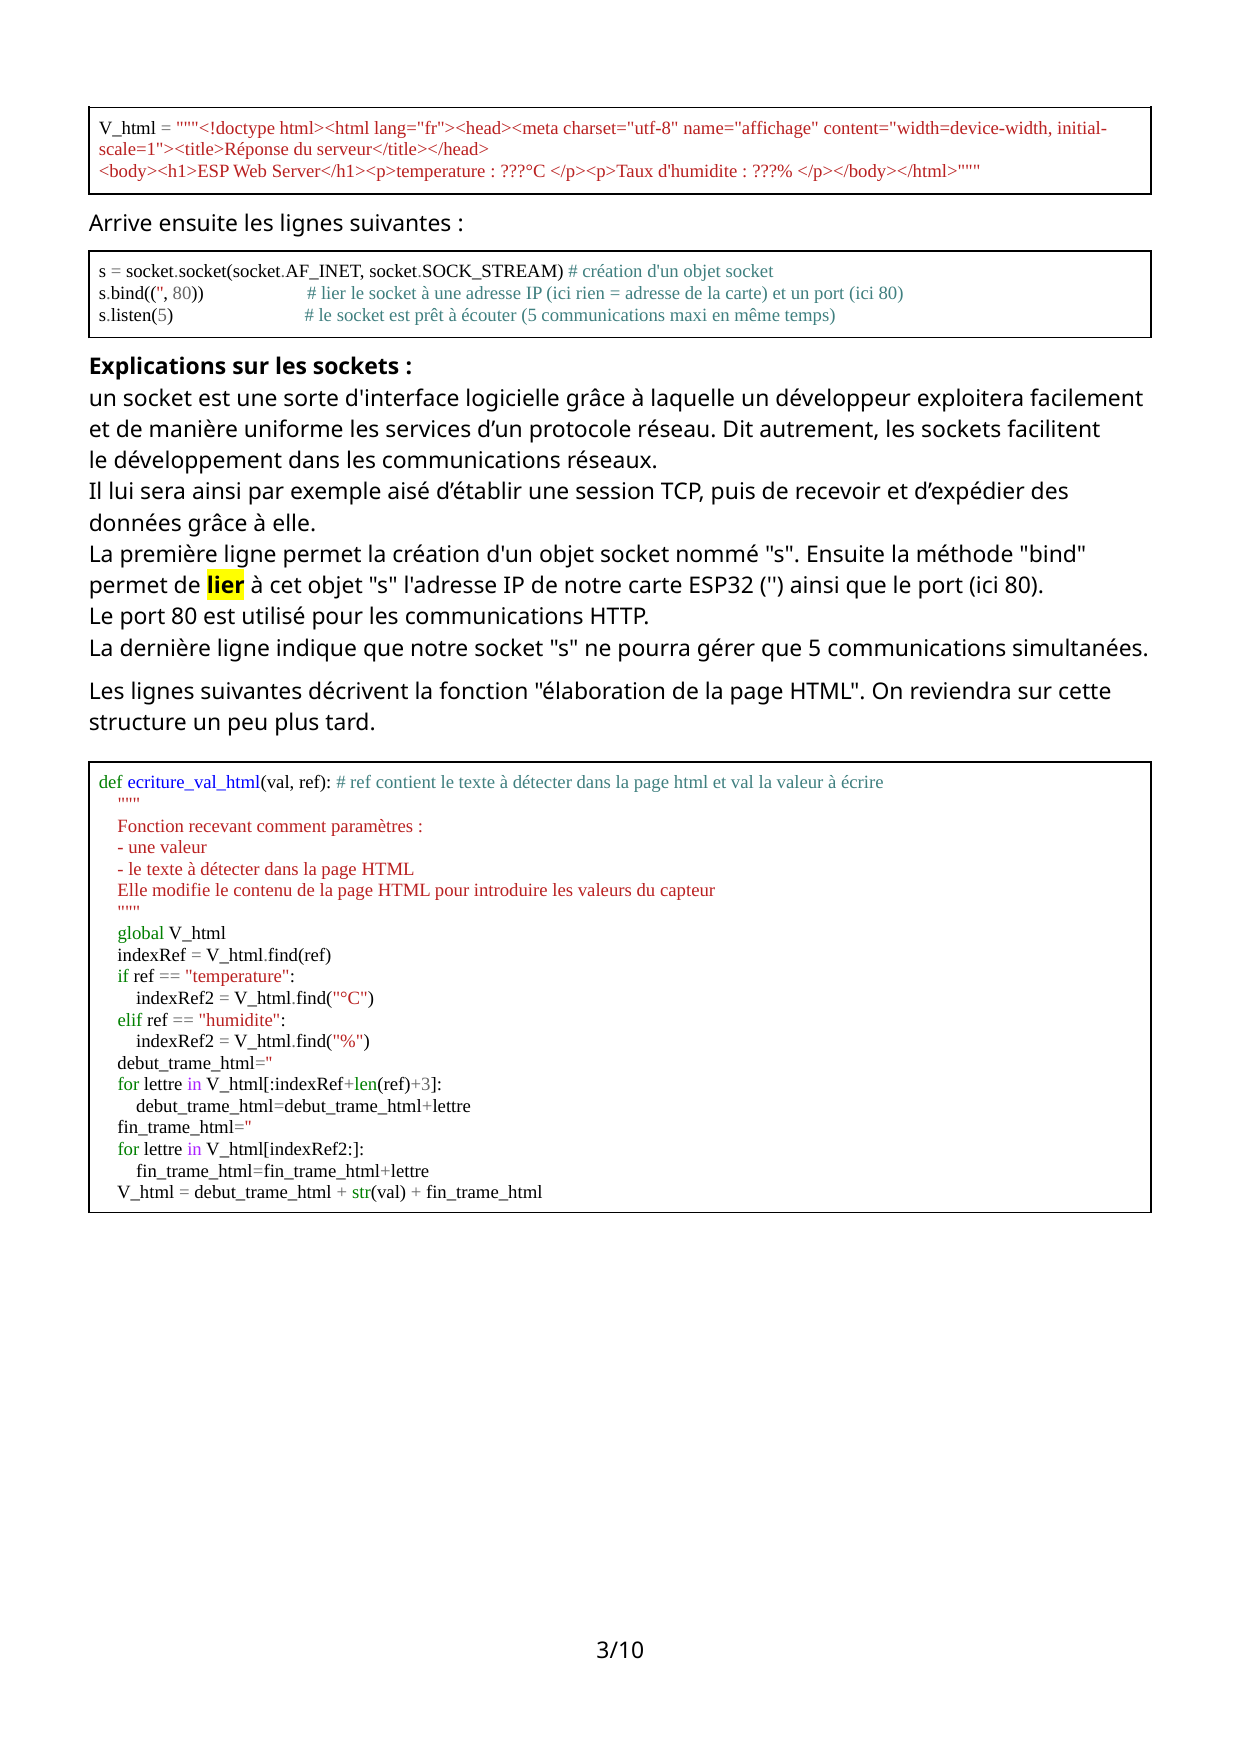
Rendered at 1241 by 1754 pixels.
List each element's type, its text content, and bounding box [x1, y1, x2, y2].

text La dernière ligne indique que notre socket "s" ne pourra gérer que 5 communications simultanées. [88, 632, 1152, 663]
text Les lignes suivantes décrivent la fonction "élaboration de la page HTML". On reviendra sur cette structure un peu plus tard. [88, 675, 1152, 737]
text fin_trame_html=fin_trame_html+lettre [98, 1159, 1142, 1181]
text if ref == "temperature": [98, 965, 1142, 987]
text indexRef2 = V_html.find("°C") [98, 987, 1142, 1008]
text - une valeur [98, 836, 1142, 858]
text le développement dans les communications réseaux. [88, 444, 1152, 475]
text Le port 80 est utilisé pour les communications HTTP. [88, 600, 1152, 632]
text for lettre in V_html[:indexRef+len(ref)+3]: [98, 1073, 1142, 1095]
text s.listen(5) # le socket est prêt à écouter (5 communications maxi en même temps) [98, 303, 1142, 325]
text Elle modifie le contenu de la page HTML pour introduire les valeurs du capteur [98, 879, 1142, 901]
text global V_html [98, 922, 1142, 944]
text V_html = debut_trame_html + str(val) + fin_trame_html [98, 1181, 1142, 1203]
text [88, 238, 1152, 250]
text indexRef = V_html.find(ref) [98, 944, 1142, 965]
text elif ref == "humidite": [98, 1008, 1142, 1030]
text """ [98, 793, 1142, 814]
text <body><h1>ESP Web Server</h1><p>temperature : ???°C </p><p>Taux d'humidite : ???% </p></body></html>""" [98, 160, 1142, 181]
text [88, 94, 1152, 107]
text [90, 108, 1150, 193]
text Fonction recevant comment paramètres : [98, 814, 1142, 836]
text s = socket.socket(socket.AF_INET, socket.SOCK_STREAM) # création d'un objet socket [98, 260, 1142, 282]
text un socket est une sorte d'interface logicielle grâce à laquelle un développeur exploitera facilement et de manière uniforme les services d’un protocole réseau. Dit autrement, les sockets facilitent [88, 382, 1152, 444]
text - le texte à détecter dans la page HTML [98, 858, 1142, 879]
text indexRef2 = V_html.find("%") [98, 1030, 1142, 1052]
text V_html = """<!doctype html><html lang="fr"><head><meta charset="utf-8" name="affichage" content="width=device-width, initial-scale=1"><title>Réponse du serveur</title></head> [98, 117, 1142, 160]
text debut_trame_html='' [98, 1052, 1142, 1073]
text s.bind(('', 80)) # lier le socket à une adresse IP (ici rien = adresse de la carte) et un port (ici 80) [98, 282, 1142, 303]
text Explications sur les sockets : [88, 338, 1152, 382]
text def ecriture_val_html(val, ref): # ref contient le texte à détecter dans la page html et val la valeur à écrire [98, 771, 1142, 793]
text La première ligne permet la création d'un objet socket nommé "s". Ensuite la méthode "bind" permet de lier à cet objet "s" l'adresse IP de notre carte ESP32 ('') ainsi que le port (ici 80). [88, 538, 1152, 600]
text Il lui sera ainsi par exemple aisé d’établir une session TCP, puis de recevoir et d’expédier des données grâce à elle. [88, 475, 1152, 538]
text Arrive ensuite les lignes suivantes : [88, 195, 1152, 238]
text for lettre in V_html[indexRef2:]: [98, 1138, 1142, 1159]
text """ [98, 901, 1142, 922]
text debut_trame_html=debut_trame_html+lettre [98, 1095, 1142, 1116]
text [90, 252, 1150, 337]
text fin_trame_html='' [98, 1116, 1142, 1138]
